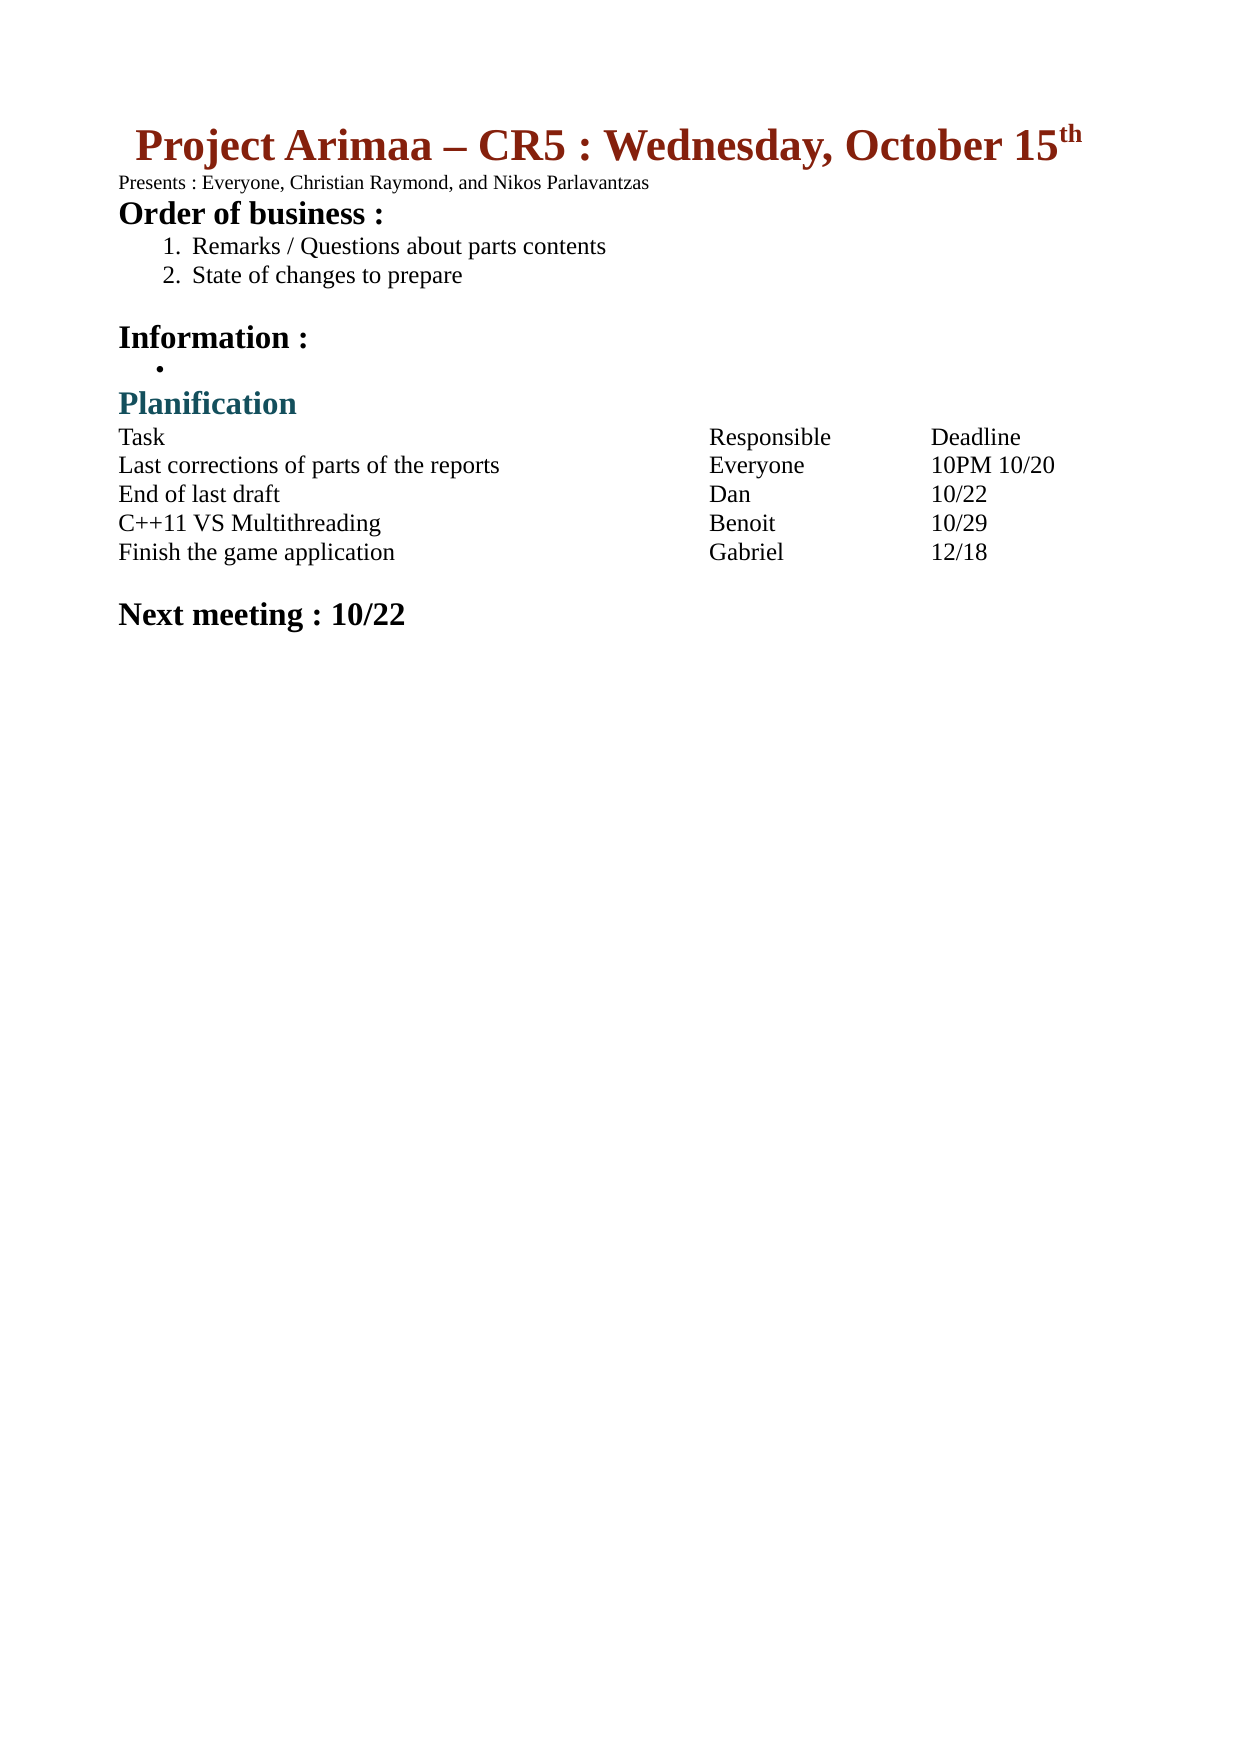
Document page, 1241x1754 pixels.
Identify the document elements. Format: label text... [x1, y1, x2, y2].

subtitle Next meeting : 10/22 [118, 594, 1122, 632]
list State of changes to prepare [162, 260, 1122, 289]
subtitle Information : [118, 318, 1122, 355]
text Finish the game application Gabriel 12/18 [118, 537, 1122, 566]
subtitle Planification [118, 384, 1122, 422]
text End of last draft Dan 10/22 [118, 479, 1122, 508]
text Last corrections of parts of the reports Everyone 10PM 10/20 [118, 451, 1122, 479]
list Remarks / Questions about parts contents [162, 231, 1122, 260]
text Presents : Everyone, Christian Raymond, and Nikos Parlavantzas [118, 170, 1122, 194]
text C++11 VS Multithreading Benoit 10/29 [118, 508, 1122, 537]
text Project Arimaa – CR5 : Wednesday, October 15th [118, 118, 1122, 170]
text Task Responsible Deadline [118, 422, 1122, 451]
subtitle Order of business : [118, 194, 1122, 231]
